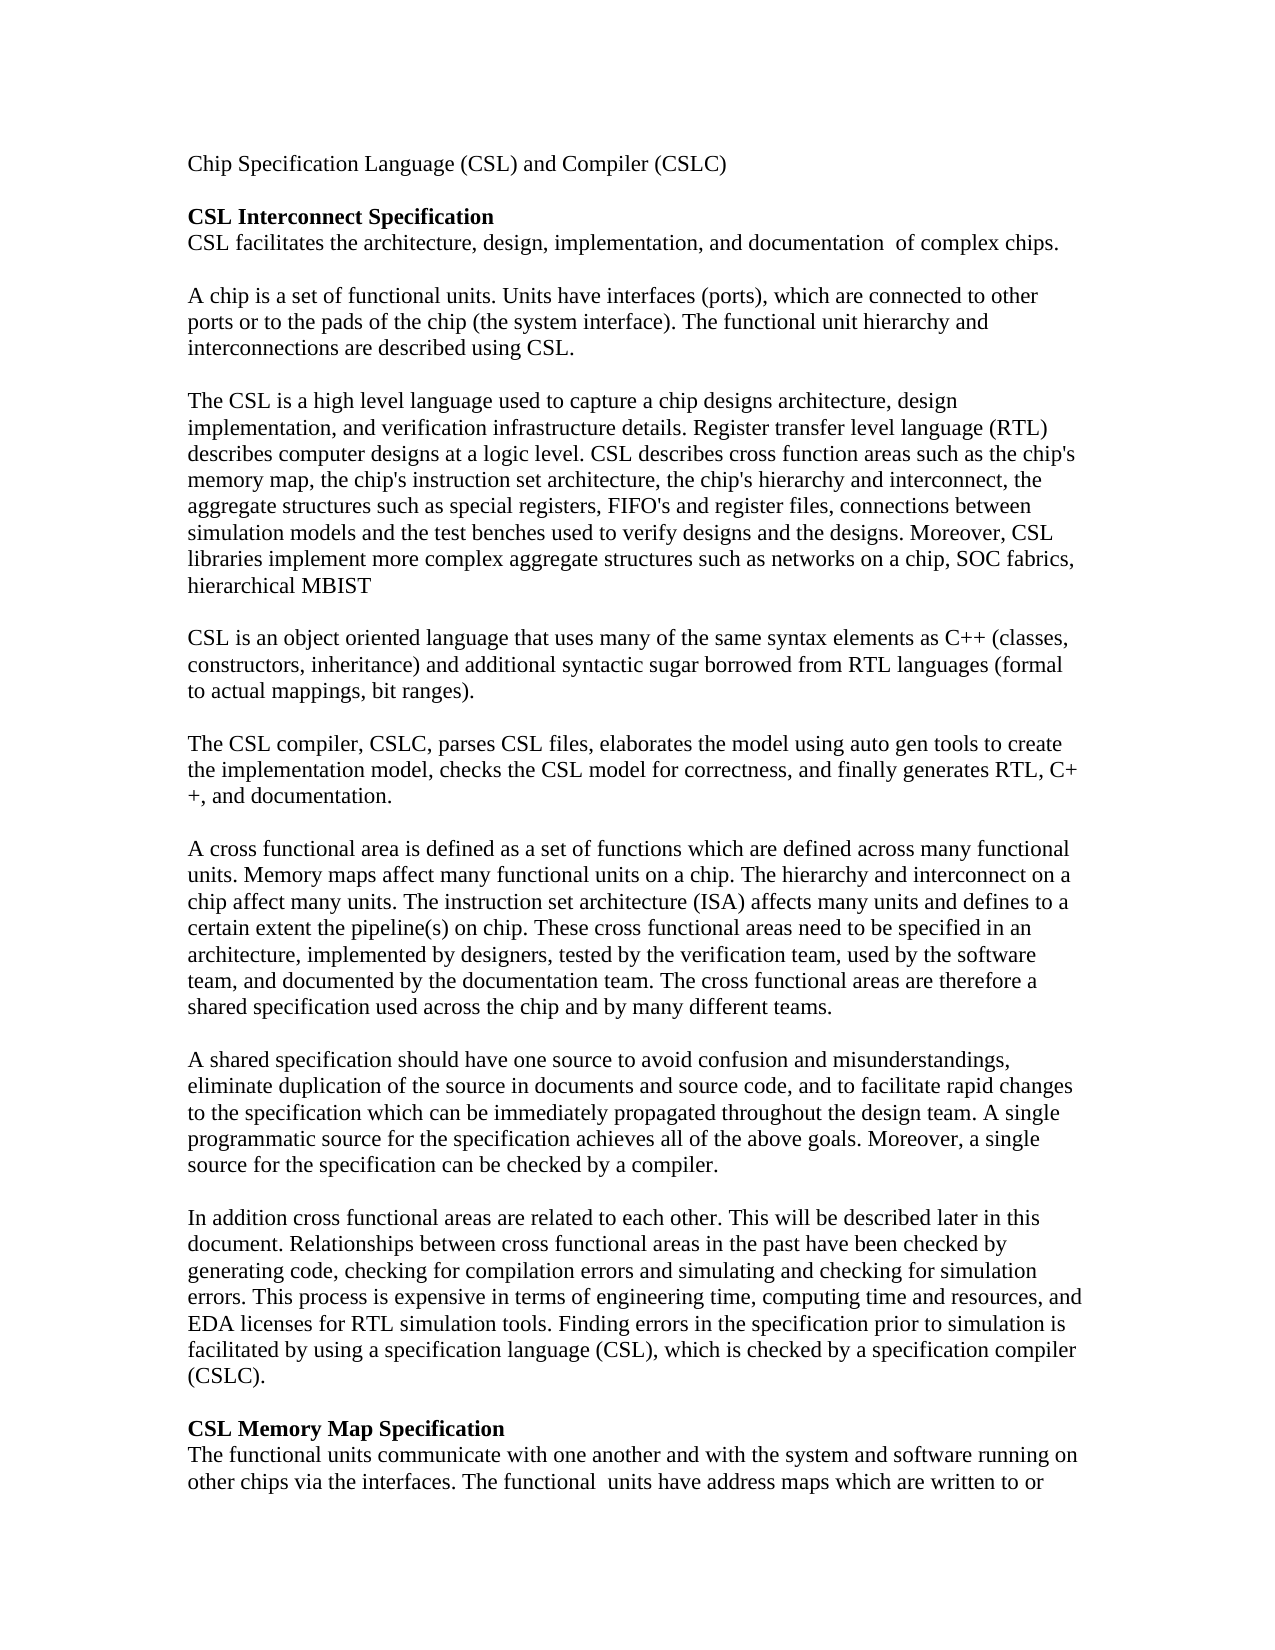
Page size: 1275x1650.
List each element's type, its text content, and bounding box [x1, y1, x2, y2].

text The CSL compiler, CSLC, parses CSL files, elaborates the model using auto gen tools to create the implementation model, checks the CSL model for correctness, and finally generates RTL, C++, and documentation. [187, 730, 1087, 809]
text CSL facilitates the architecture, design, implementation, and documentation of complex chips. [187, 229, 1087, 255]
text A cross functional area is defined as a set of functions which are defined across many functional units. Memory maps affect many functional units on a chip. The hierarchy and interconnect on a chip affect many units. The instruction set architecture (ISA) affects many units and defines to a certain extent the pipeline(s) on chip. These cross functional areas need to be specified in an architecture, implemented by designers, tested by the verification team, used by the software team, and documented by the documentation team. The cross functional areas are therefore a shared specification used across the chip and by many different teams. [187, 835, 1087, 1020]
text CSL Interconnect Specification [187, 203, 1087, 229]
text The CSL is a high level language used to capture a chip designs architecture, design implementation, and verification infrastructure details. Register transfer level language (RTL) describes computer designs at a logic level. CSL describes cross function areas such as the chip's memory map, the chip's instruction set architecture, the chip's hierarchy and interconnect, the aggregate structures such as special registers, FIFO's and register files, connections between simulation models and the test benches used to verify designs and the designs. Moreover, CSL libraries implement more complex aggregate structures such as networks on a chip, SOC fabrics, hierarchical MBIST [187, 387, 1087, 598]
text The functional units communicate with one another and with the system and software running on other chips via the interfaces. The functional units have address maps which are written to or [187, 1441, 1087, 1494]
text In addition cross functional areas are related to each other. This will be described later in this document. Relationships between cross functional areas in the past have been checked by generating code, checking for compilation errors and simulating and checking for simulation errors. This process is expensive in terms of engineering time, computing time and resources, and EDA licenses for RTL simulation tools. Finding errors in the specification prior to simulation is facilitated by using a specification language (CSL), which is checked by a specification compiler (CSLC). [187, 1204, 1087, 1389]
text CSL Memory Map Specification [187, 1415, 1087, 1441]
text CSL is an object oriented language that uses many of the same syntax elements as C++ (classes, constructors, inheritance) and additional syntactic sugar borrowed from RTL languages (formal to actual mappings, bit ranges). [187, 624, 1087, 703]
text A shared specification should have one source to avoid confusion and misunderstandings, eliminate duplication of the source in documents and source code, and to facilitate rapid changes to the specification which can be immediately propagated throughout the design team. A single programmatic source for the specification achieves all of the above goals. Moreover, a single source for the specification can be checked by a compiler. [187, 1046, 1087, 1178]
text A chip is a set of functional units. Units have interfaces (ports), which are connected to other ports or to the pads of the chip (the system interface). The functional unit hierarchy and interconnections are described using CSL. [187, 282, 1087, 361]
text Chip Specification Language (CSL) and Compiler (CSLC) [187, 150, 1087, 176]
